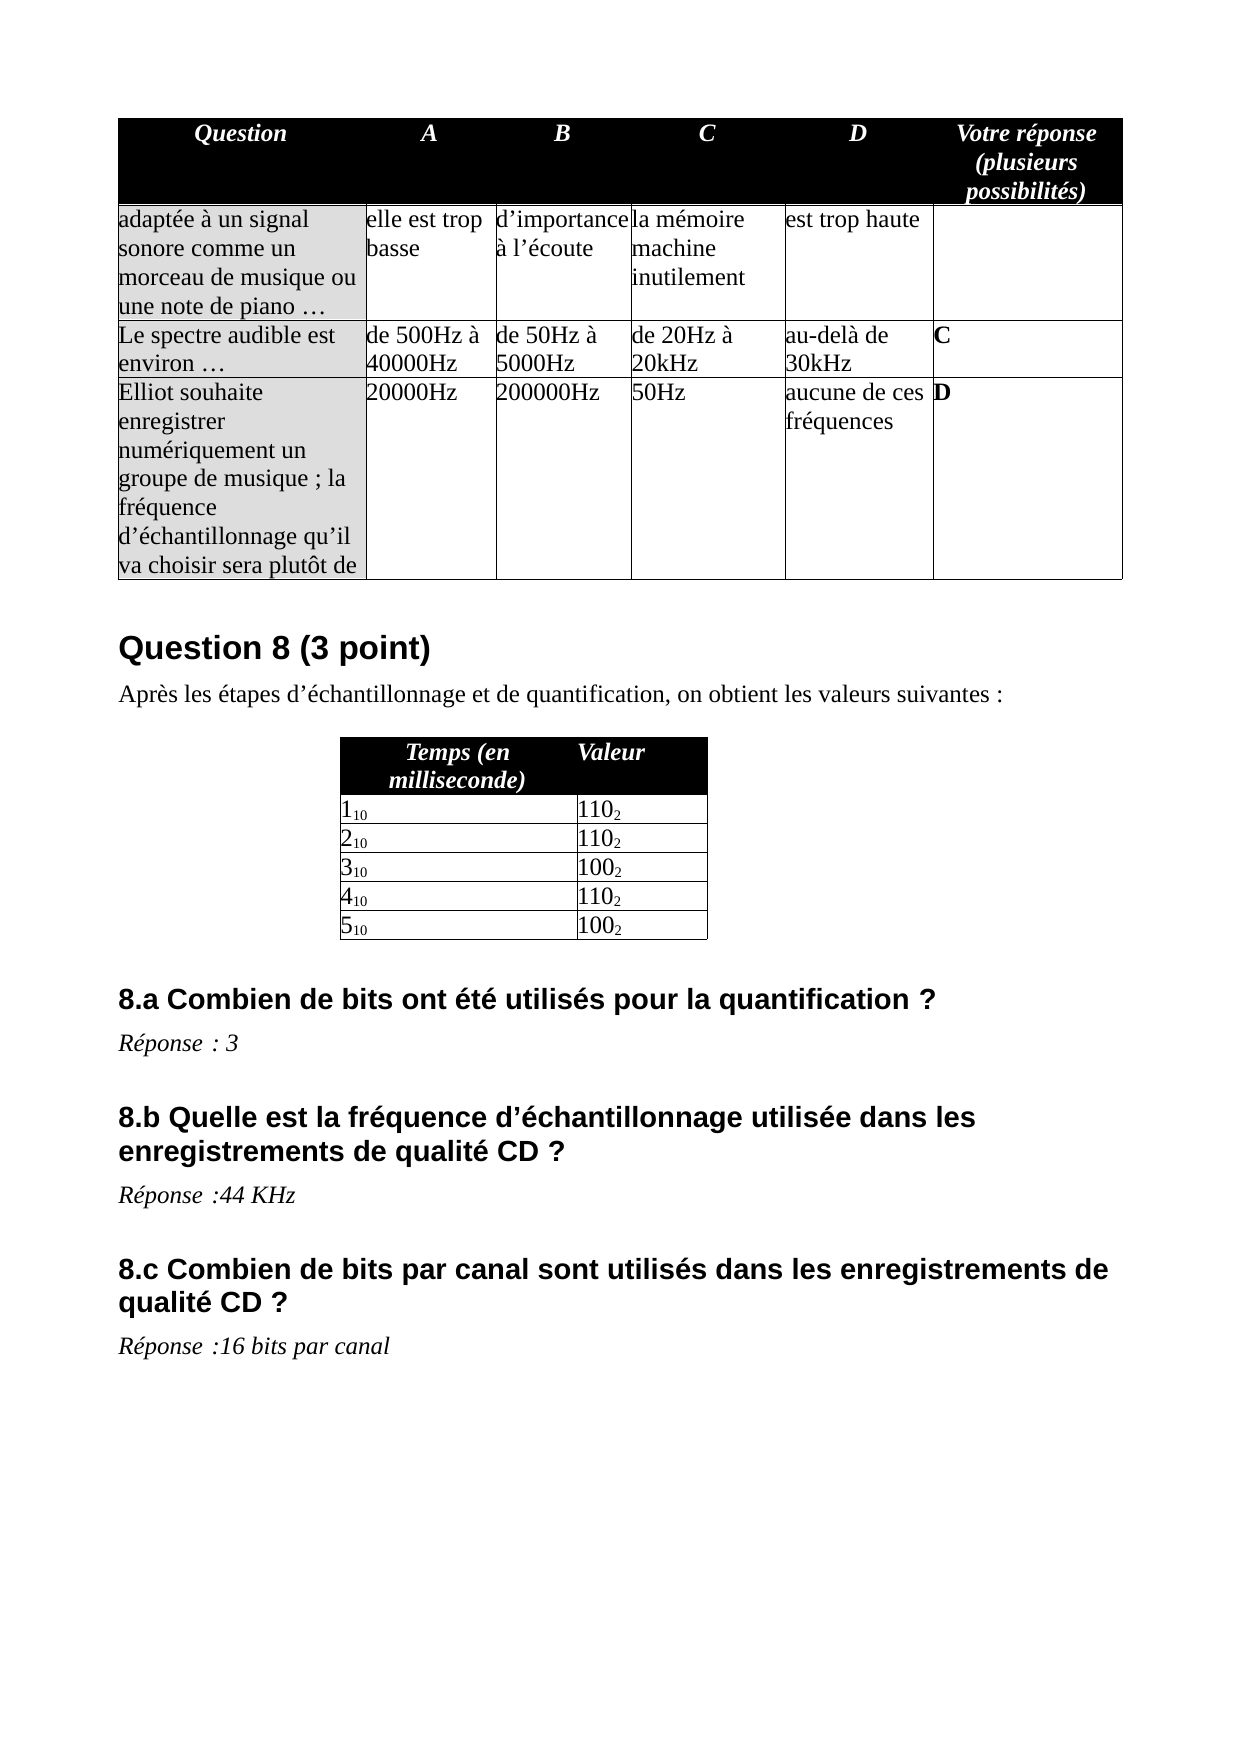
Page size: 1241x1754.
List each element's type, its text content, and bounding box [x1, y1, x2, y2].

table_cell 1002 [578, 853, 707, 881]
table_cell 1102 [578, 824, 707, 852]
subtitle 8.b Quelle est la fréquence d’échantillonnage utilisée dans les enregistrements de qualité CD ? [118, 1100, 1122, 1167]
table_cell de 50Hz à 5000Hz [497, 321, 631, 377]
table_cell Le spectre audible est environ … [119, 321, 366, 377]
text Après les étapes d’échantillonnage et de quantification, on obtient les valeurs suivantes : [118, 679, 1122, 708]
table_header C [632, 119, 785, 204]
table_cell la mémoire machine inutilement [632, 206, 785, 319]
table_cell 210 [341, 824, 577, 852]
table_header A [367, 119, 496, 204]
table_header Valeur [578, 738, 707, 794]
table_cell au-delà de 30kHz [786, 321, 933, 377]
subtitle 8.a Combien de bits ont été utilisés pour la quantification ? [118, 982, 1122, 1016]
table_cell 20000Hz [367, 378, 496, 578]
table_cell 310 [341, 853, 577, 881]
table_header D [786, 119, 933, 204]
table_cell elle est trop basse [367, 206, 496, 319]
subtitle Question 8 (3 point) [118, 628, 1122, 667]
table_cell aucune de ces fréquences [786, 378, 933, 578]
table_cell de 500Hz à 40000Hz [367, 321, 496, 377]
table_cell 1002 [578, 911, 707, 938]
table_cell 410 [341, 882, 577, 910]
table_header Votre réponse (plusieurs possibilités) [934, 119, 1122, 204]
table_cell C [934, 321, 1122, 377]
table_cell adaptée à un signal sonore comme un morceau de musique ou une note de piano … [119, 206, 366, 319]
table_header Question [119, 119, 366, 204]
table_cell D [934, 378, 1122, 578]
text Réponse :16 bits par canal [118, 1331, 1122, 1360]
table_cell est trop haute [786, 206, 933, 319]
text Réponse : 3 [118, 1028, 1122, 1057]
table_cell 1102 [578, 795, 707, 823]
table_cell [934, 206, 1122, 319]
table_header B [497, 119, 631, 204]
table_cell 1102 [578, 882, 707, 910]
text Réponse :44 KHz [118, 1180, 1122, 1208]
subtitle 8.c Combien de bits par canal sont utilisés dans les enregistrements de qualité CD ? [118, 1252, 1122, 1319]
table_cell 50Hz [632, 378, 785, 578]
table_cell 510 [341, 911, 577, 938]
table_cell Elliot souhaite enregistrer numériquement un groupe de musique ; la fréquence d’échantillonnage qu’il va choisir sera plutôt de [119, 378, 366, 578]
table_header Temps (en milliseconde) [341, 738, 577, 794]
table_cell 200000Hz [497, 378, 631, 578]
table_cell de 20Hz à 20kHz [632, 321, 785, 377]
table_cell 110 [341, 795, 577, 823]
table_cell d’importance à l’écoute [497, 206, 631, 319]
